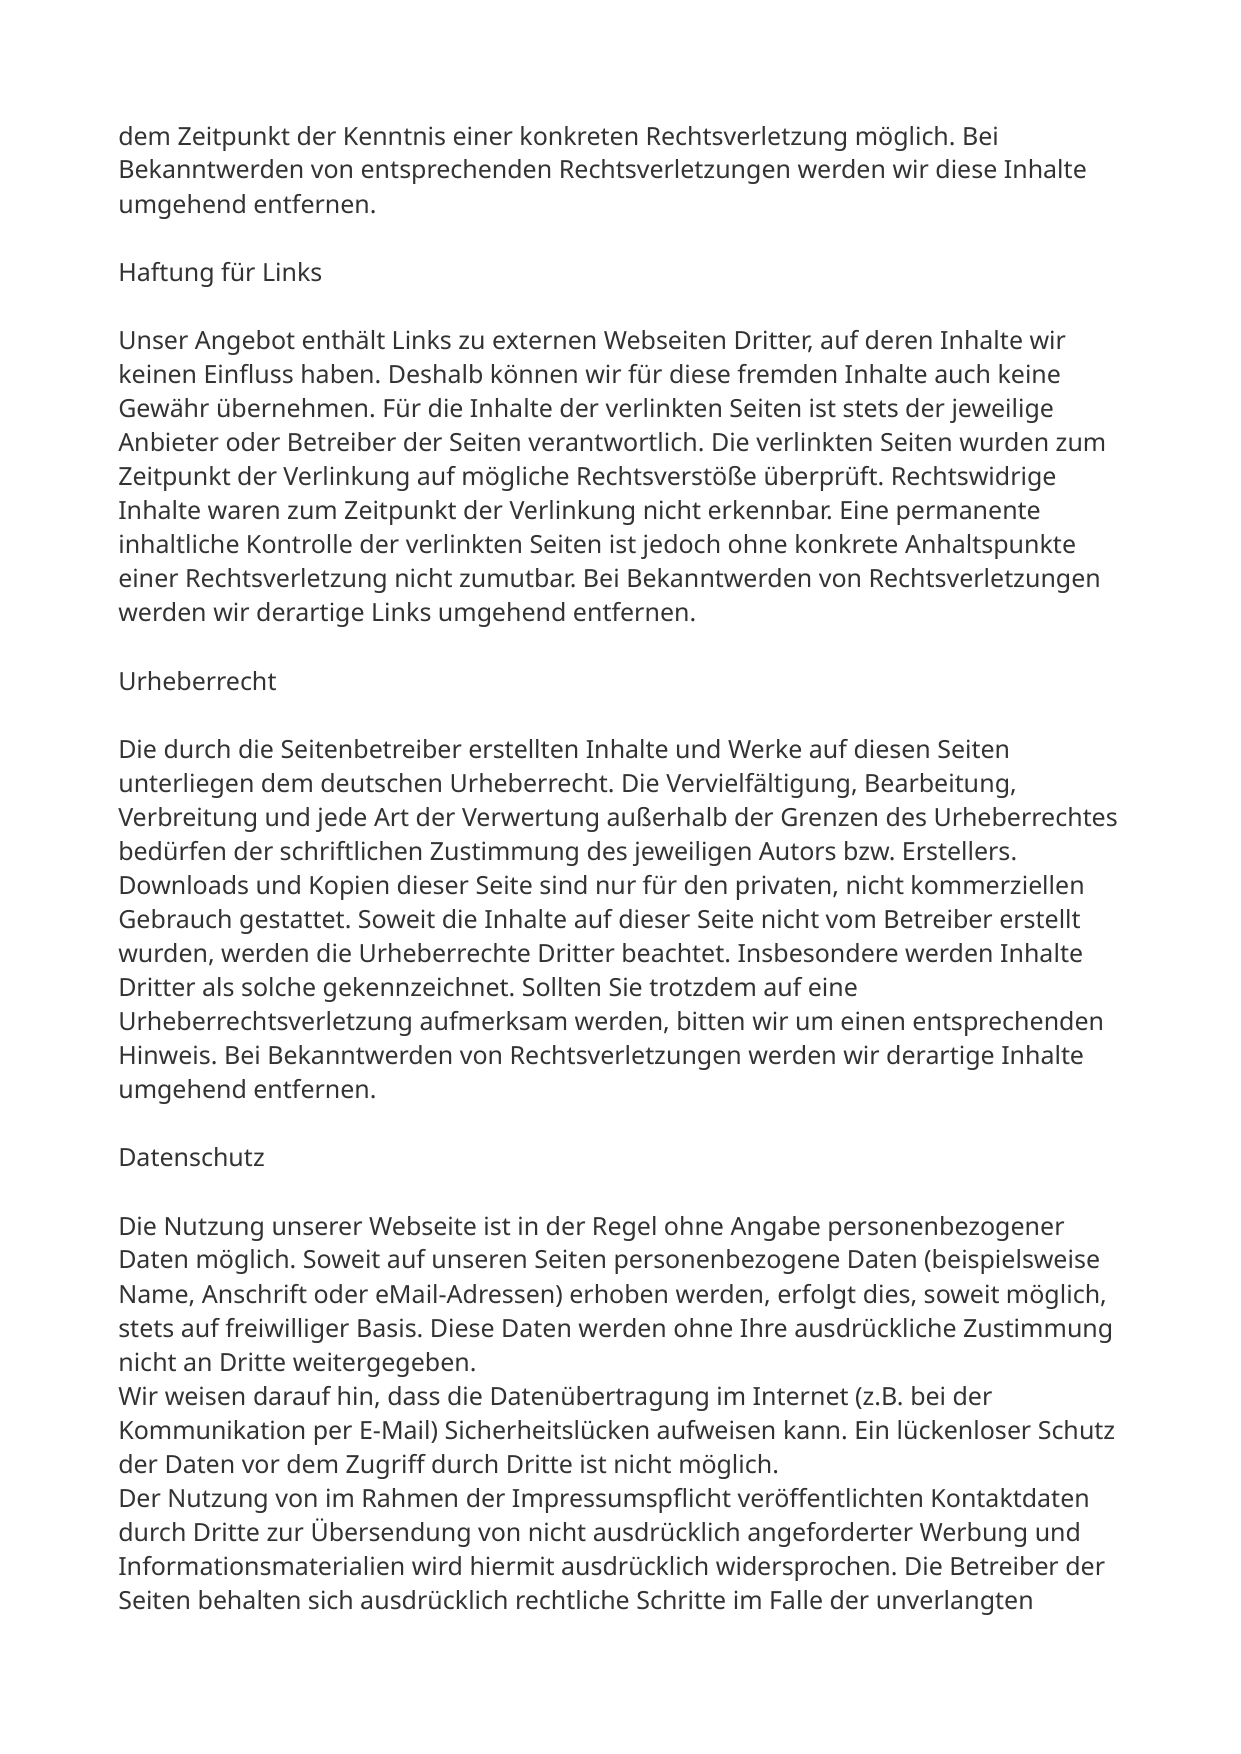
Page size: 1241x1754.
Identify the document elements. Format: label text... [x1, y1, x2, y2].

text dem Zeitpunkt der Kenntnis einer konkreten Rechtsverletzung möglich. Bei Bekanntwerden von entsprechenden Rechtsverletzungen werden wir diese Inhalte umgehend entfernen. Haftung für Links Unser Angebot enthält Links zu externen Webseiten Dritter, auf deren Inhalte wir keinen Einfluss haben. Deshalb können wir für diese fremden Inhalte auch keine Gewähr übernehmen. Für die Inhalte der verlinkten Seiten ist stets der jeweilige Anbieter oder Betreiber der Seiten verantwortlich. Die verlinkten Seiten wurden zum Zeitpunkt der Verlinkung auf mögliche Rechtsverstöße überprüft. Rechtswidrige Inhalte waren zum Zeitpunkt der Verlinkung nicht erkennbar. Eine permanente inhaltliche Kontrolle der verlinkten Seiten ist jedoch ohne konkrete Anhaltspunkte einer Rechtsverletzung nicht zumutbar. Bei Bekanntwerden von Rechtsverletzungen werden wir derartige Links umgehend entfernen. Urheberrecht Die durch die Seitenbetreiber erstellten Inhalte und Werke auf diesen Seiten unterliegen dem deutschen Urheberrecht. Die Vervielfältigung, Bearbeitung, Verbreitung und jede Art der Verwertung außerhalb der Grenzen des Urheberrechtes bedürfen der schriftlichen Zustimmung des jeweiligen Autors bzw. Erstellers. Downloads und Kopien dieser Seite sind nur für den privaten, nicht kommerziellen Gebrauch gestattet. Soweit die Inhalte auf dieser Seite nicht vom Betreiber erstellt wurden, werden die Urheberrechte Dritter beachtet. Insbesondere werden Inhalte Dritter als solche gekennzeichnet. Sollten Sie trotzdem auf eine Urheberrechtsverletzung aufmerksam werden, bitten wir um einen entsprechenden Hinweis. Bei Bekanntwerden von Rechtsverletzungen werden wir derartige Inhalte umgehend entfernen. Datenschutz Die Nutzung unserer Webseite ist in der Regel ohne Angabe personenbezogener Daten möglich. Soweit auf unseren Seiten personenbezogene Daten (beispielsweise Name, Anschrift oder eMail-Adressen) erhoben werden, erfolgt dies, soweit möglich, stets auf freiwilliger Basis. Diese Daten werden ohne Ihre ausdrückliche Zustimmung nicht an Dritte weitergegeben. Wir weisen darauf hin, dass die Datenübertragung im Internet (z.B. bei der Kommunikation per E-Mail) Sicherheitslücken aufweisen kann. Ein lückenloser Schutz der Daten vor dem Zugriff durch Dritte ist nicht möglich. Der Nutzung von im Rahmen der Impressumspflicht veröffentlichten Kontaktdaten durch Dritte zur Übersendung von nicht ausdrücklich angeforderter Werbung und Informationsmaterialien wird hiermit ausdrücklich widersprochen. Die Betreiber der Seiten behalten sich ausdrücklich rechtliche Schritte im Falle der unverlangten [118, 118, 1122, 1617]
